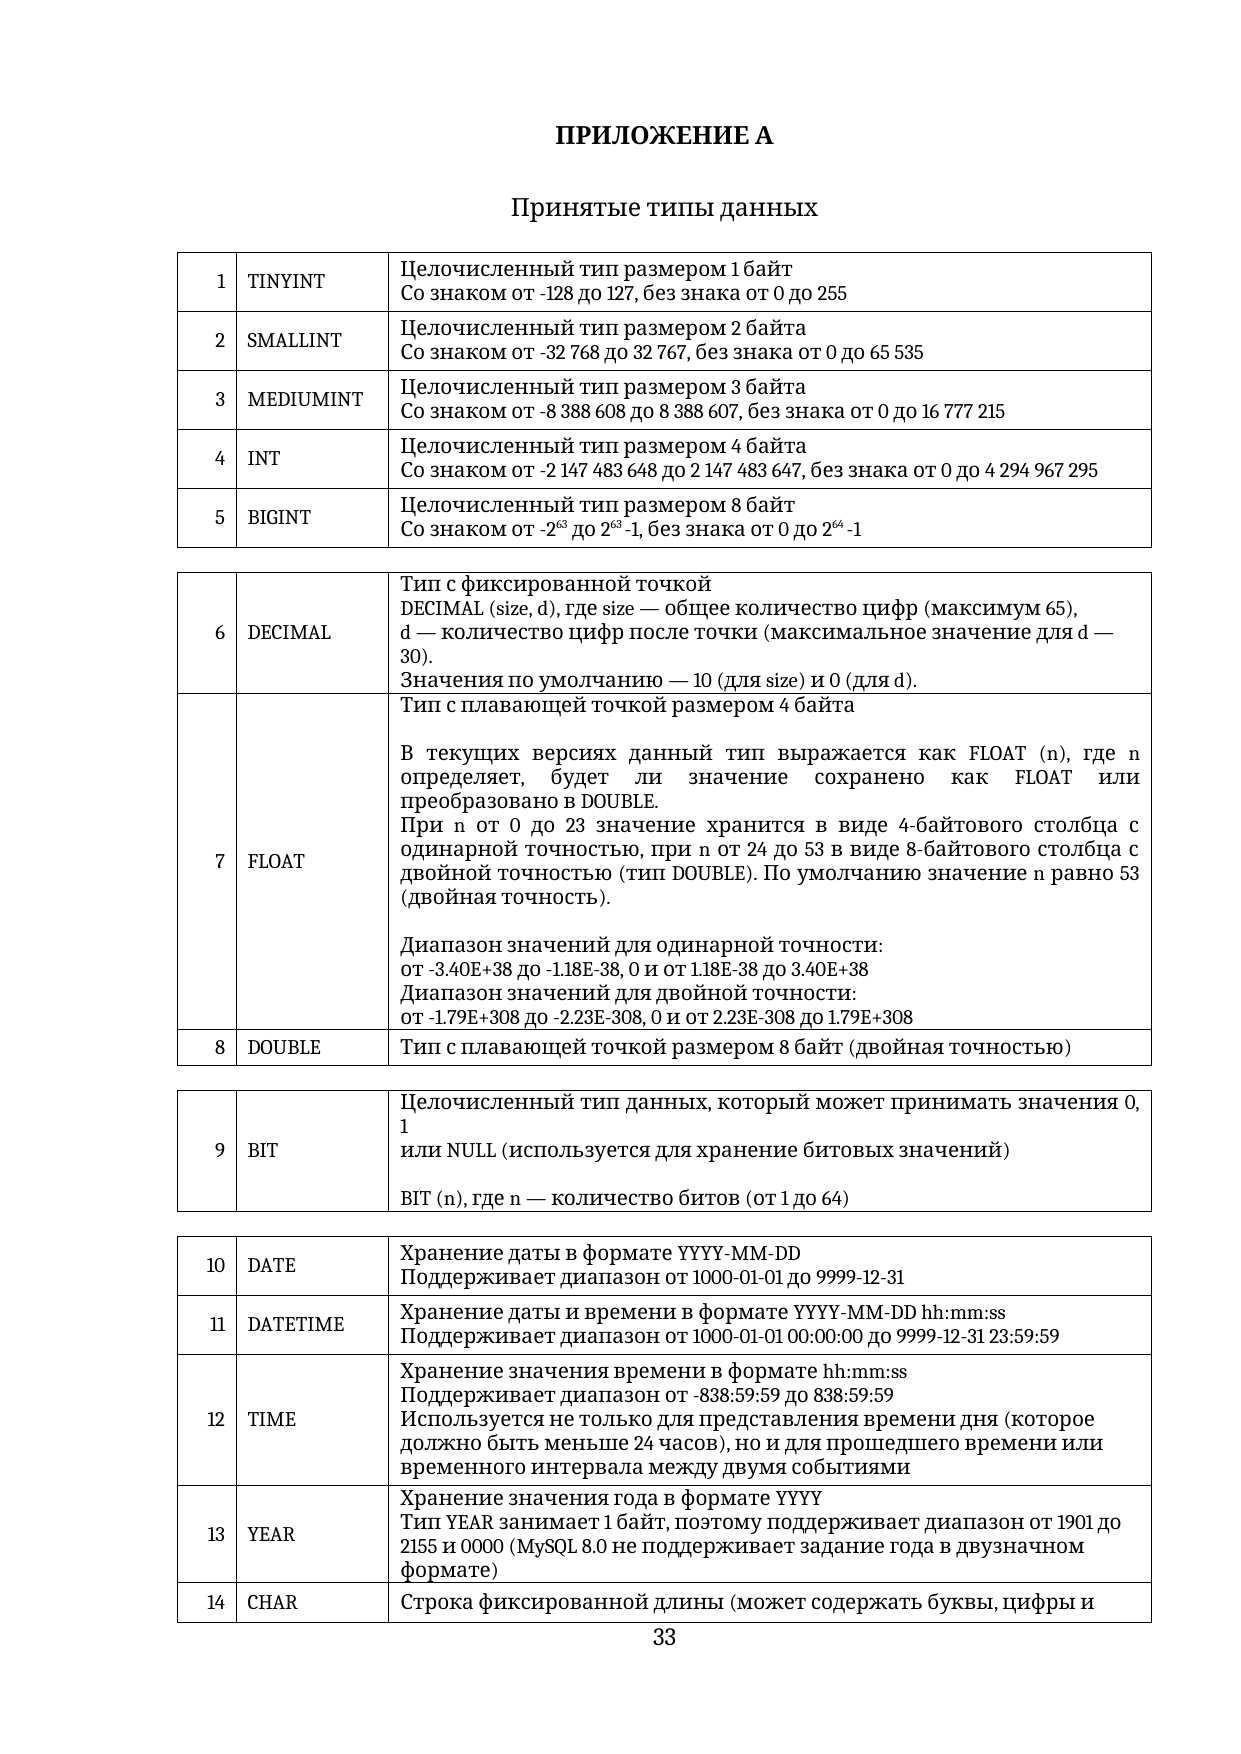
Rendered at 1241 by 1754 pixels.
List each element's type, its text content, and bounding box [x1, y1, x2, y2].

table_cell Строка фиксированной длины (может содержать буквы, цифры и [389, 1583, 1151, 1622]
table_cell Хранение значения года в формате YYYY Тип YEAR занимает 1 байт, поэтому поддерживает диапазон от 1901 до 2155 и 0000 (MySQL 8.0 не поддерживает задание года в двузначном формате) [389, 1486, 1151, 1582]
table_cell Хранение даты и времени в формате YYYY-MM-DD hh:mm:ss Поддерживает диапазон от 1000-01-01 00:00:00 до 9999-12-31 23:59:59 [389, 1296, 1151, 1354]
table_cell 10 [178, 1237, 236, 1294]
table_header Целочисленный тип размером 1 байт Со знаком от -128 до 127, без знака от 0 до 255 [389, 253, 1151, 311]
text Принятые типы данных [177, 194, 1152, 223]
table_cell 5 [178, 489, 236, 547]
table_cell DATETIME [237, 1296, 388, 1354]
table_cell Целочисленный тип размером 2 байта Со знаком от -32 768 до 32 767, без знака от 0 до 65 535 [389, 312, 1151, 370]
table_cell 3 [178, 371, 236, 429]
table_cell INT [237, 430, 388, 488]
table_cell Хранение даты в формате YYYY-MM-DD Поддерживает диапазон от 1000-01-01 до 9999-12-31 [389, 1237, 1151, 1294]
table_cell Тип с фиксированной точкой DECIMAL (size, d), где size — общее количество цифр (максимум 65), d — количество цифр после точки (максимальное значение для d — 30). Значения по умолчанию — 10 (для size) и 0 (для d). [389, 573, 1151, 693]
table_cell 11 [178, 1296, 236, 1354]
table_cell [178, 548, 1151, 572]
table_cell 2 [178, 312, 236, 370]
table_cell 12 [178, 1355, 236, 1485]
table_cell 13 [178, 1486, 236, 1582]
table_cell 9 [178, 1091, 236, 1211]
table_cell DECIMAL [237, 573, 388, 693]
table_cell MEDIUMINT [237, 371, 388, 429]
table_cell Целочисленный тип данных, который может принимать значения 0, 1 или NULL (используется для хранение битовых значений) BIT (n), где n — количество битов (от 1 до 64) [389, 1091, 1151, 1211]
table_cell DOUBLE [237, 1030, 388, 1065]
table_cell Целочисленный тип размером 8 байт Со знаком от -263 до 263 -1, без знака от 0 до 264 -1 [389, 489, 1151, 547]
table_cell Тип с плавающей точкой размером 8 байт (двойная точностью) [389, 1030, 1151, 1065]
table_cell 6 [178, 573, 236, 693]
table_cell FLOAT [237, 694, 388, 1029]
table_header 1 [178, 253, 236, 311]
table_cell 4 [178, 430, 236, 488]
table_cell 8 [178, 1030, 236, 1065]
table_cell [178, 1066, 1151, 1090]
table_cell BIT [237, 1091, 388, 1211]
table_cell CHAR [237, 1583, 388, 1622]
table_cell Целочисленный тип размером 4 байта Со знаком от -2 147 483 648 до 2 147 483 647, без знака от 0 до 4 294 967 295 [389, 430, 1151, 488]
table_cell [178, 1212, 1151, 1236]
table_cell Тип с плавающей точкой размером 4 байта В текущих версиях данный тип выражается как FLOAT (n), где n определяет, будет ли значение сохранено как FLOAT или преобразовано в DOUBLE. При n от 0 до 23 значение хранится в виде 4-байтового столбца с одинарной точностью, при n от 24 до 53 в виде 8-байтового столбца с двойной точностью (тип DOUBLE). По умолчанию значение n равно 53 (двойная точность). Диапазон значений для одинарной точности: от -3.40E+38 до -1.18E-38, 0 и от 1.18E-38 до 3.40E+38 Диапазон значений для двойной точности: от -1.79E+308 до -2.23E-308, 0 и от 2.23E-308 до 1.79E+308 [389, 694, 1151, 1029]
table_cell YEAR [237, 1486, 388, 1582]
table_cell 7 [178, 694, 236, 1029]
table_cell Целочисленный тип размером 3 байта Со знаком от -8 388 608 до 8 388 607, без знака от 0 до 16 777 215 [389, 371, 1151, 429]
table_cell DATE [237, 1237, 388, 1294]
table_cell SMALLINT [237, 312, 388, 370]
table_cell TIME [237, 1355, 388, 1485]
table_cell Хранение значения времени в формате hh:mm:ss Поддерживает диапазон от -838:59:59 до 838:59:59 Используется не только для представления времени дня (которое должно быть меньше 24 часов), но и для прошедшего времени или временного интервала между двумя событиями [389, 1355, 1151, 1485]
table_header TINYINT [237, 253, 388, 311]
table_cell BIGINT [237, 489, 388, 547]
subtitle ПРИЛОЖЕНИЕ А [177, 122, 1152, 151]
table_cell 14 [178, 1583, 236, 1622]
